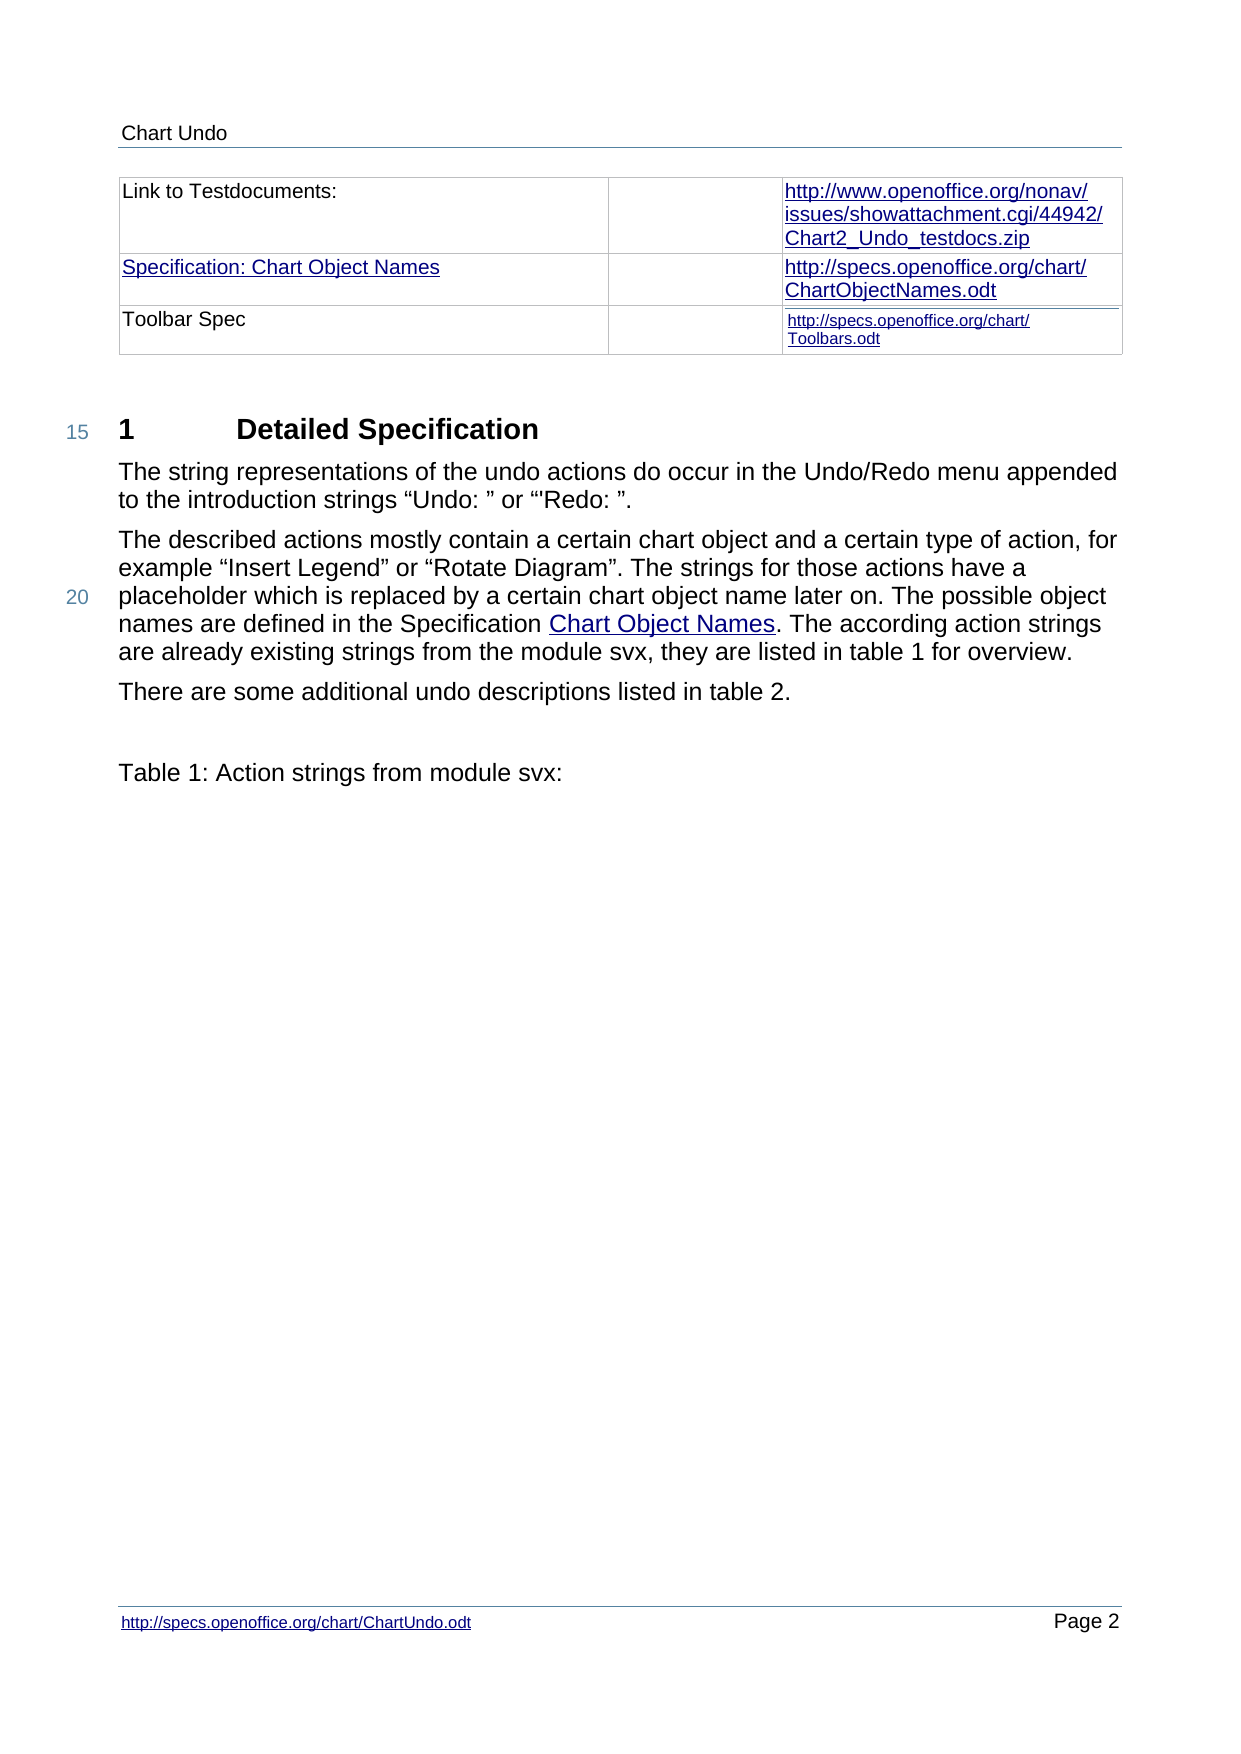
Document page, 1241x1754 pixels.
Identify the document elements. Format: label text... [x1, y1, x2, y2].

table_cell [609, 254, 782, 305]
text The described actions mostly contain a certain chart object and a certain type of action, for example “Insert Legend” or “Rotate Diagram”. The strings for those actions have a placeholder which is replaced by a certain chart object name later on. The possible object names are defined in the Specification Chart Object Names. The according action strings are already existing strings from the module svx, they are listed in table 1 for overview. [118, 526, 1122, 665]
table_cell http://specs.openoffice.org/chart/Toolbars.odt [783, 306, 1122, 354]
table_cell Toolbar Spec [120, 306, 608, 354]
table_cell http://specs.openoffice.org/chart/ChartObjectNames.odt [783, 254, 1122, 305]
table_cell Link to Testdocuments: [120, 178, 608, 252]
table_cell Specification: Chart Object Names [120, 254, 608, 305]
table_cell [609, 178, 782, 252]
text Table 1: Action strings from module svx: [118, 759, 1122, 787]
text There are some additional undo descriptions listed in table 2. [118, 678, 1122, 734]
text The string representations of the undo actions do occur in the Undo/Redo menu appended to the introduction strings “Undo: ” or “'Redo: ”. [118, 457, 1122, 513]
table_cell [609, 306, 782, 354]
table_cell http://www.openoffice.org/nonav/issues/showattachment.cgi/44942/Chart2_Undo_testdocs.zip [783, 178, 1122, 252]
subtitle Detailed Specification [118, 413, 1122, 446]
